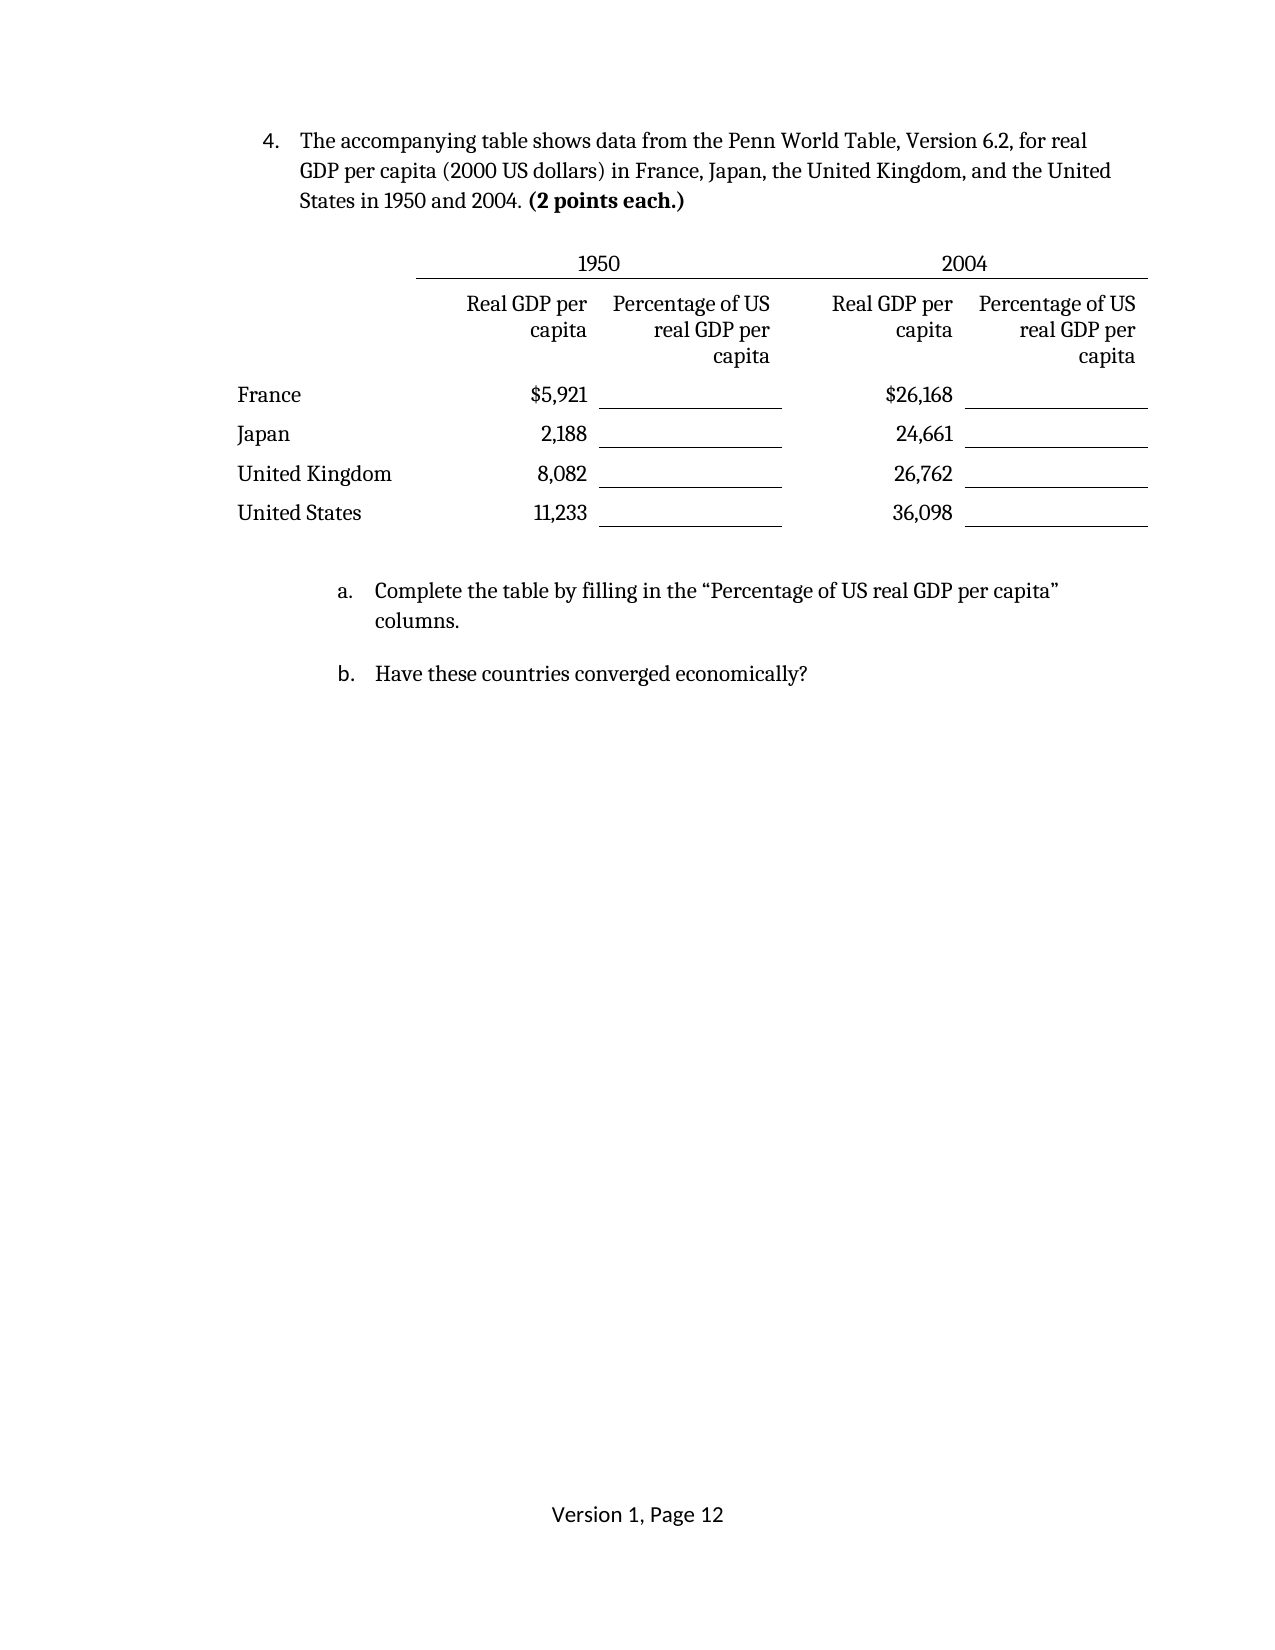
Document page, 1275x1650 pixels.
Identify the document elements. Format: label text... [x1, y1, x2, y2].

table_cell United States [225, 487, 416, 526]
table_cell [965, 448, 1147, 487]
table_header [225, 239, 416, 277]
list Have these countries converged economically? [337, 659, 1125, 687]
table_cell United Kingdom [225, 447, 416, 487]
table_cell 36,098 [782, 487, 964, 526]
table_cell Percentage of US real GDP per capita [599, 279, 782, 369]
table_cell [225, 278, 416, 369]
list Complete the table by filling in the “Percentage of US real GDP per capita” columns. [337, 578, 1125, 635]
table_cell [965, 488, 1147, 526]
table_cell Japan [225, 408, 416, 447]
table_cell Real GDP per capita [416, 279, 599, 369]
list The accompanying table shows data from the Penn World Table, Version 6.2, for real GDP per capita (2000 US dollars) in France, Japan, the United Kingdom, and the United States in 1950 and 2004. (2 points each.) [262, 126, 1125, 214]
table_cell Percentage of US real GDP per capita [965, 279, 1147, 369]
table_cell $26,168 [782, 370, 964, 408]
table_header 2004 [782, 239, 1147, 277]
table_cell [599, 370, 782, 408]
table_cell Real GDP per capita [782, 279, 964, 369]
table_cell [965, 409, 1147, 447]
table_cell 8,082 [416, 447, 599, 487]
table_cell 24,661 [782, 408, 964, 447]
table_cell 26,762 [782, 447, 964, 487]
table_cell [599, 488, 782, 526]
table_header 1950 [416, 239, 782, 277]
table_cell [965, 370, 1147, 408]
table_cell France [225, 370, 416, 408]
table_cell 2,188 [416, 408, 599, 447]
table_cell [599, 409, 782, 447]
table_cell 11,233 [416, 487, 599, 526]
table_cell [599, 448, 782, 487]
table_cell $5,921 [416, 370, 599, 408]
